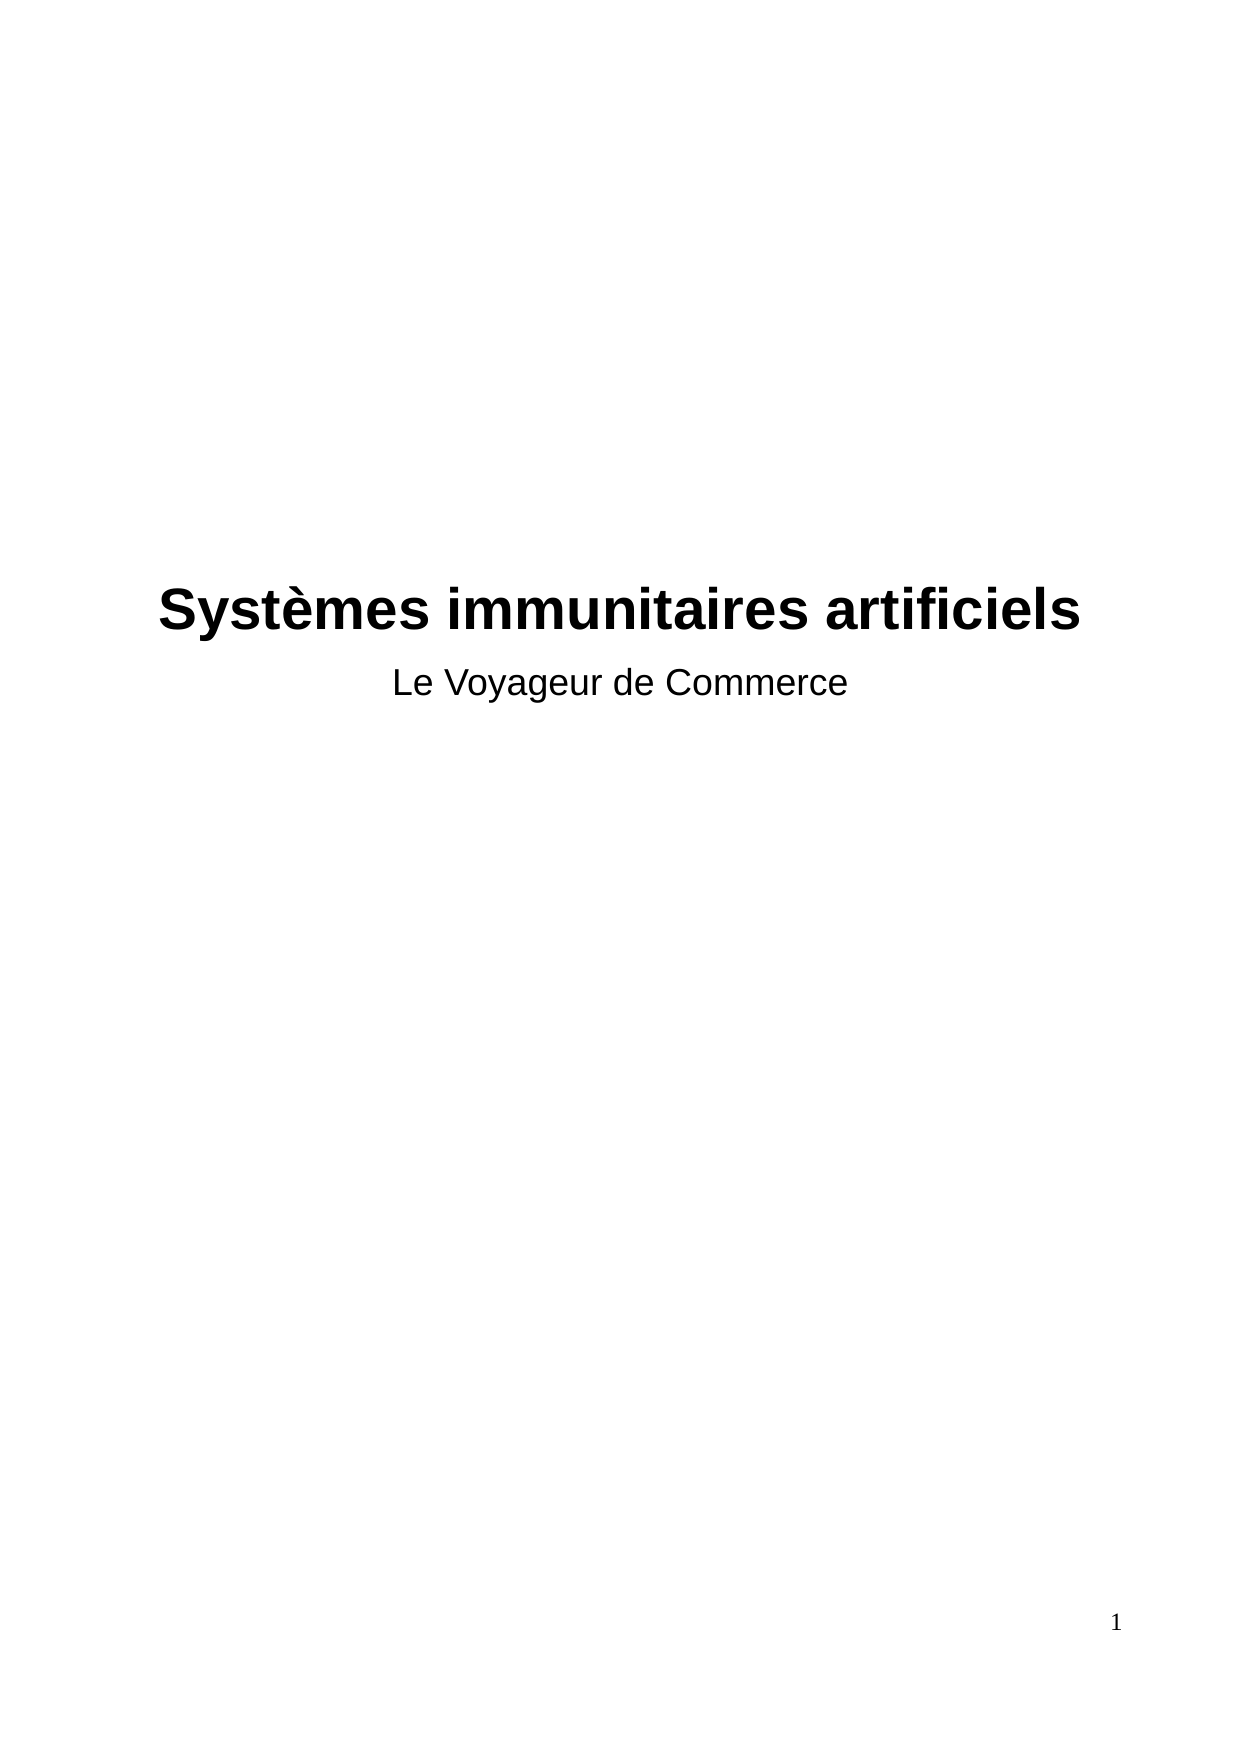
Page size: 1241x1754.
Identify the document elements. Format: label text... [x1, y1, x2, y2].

title Systèmes immunitaires artificiels [118, 574, 1122, 641]
subtitle Le Voyageur de Commerce [118, 660, 1122, 703]
